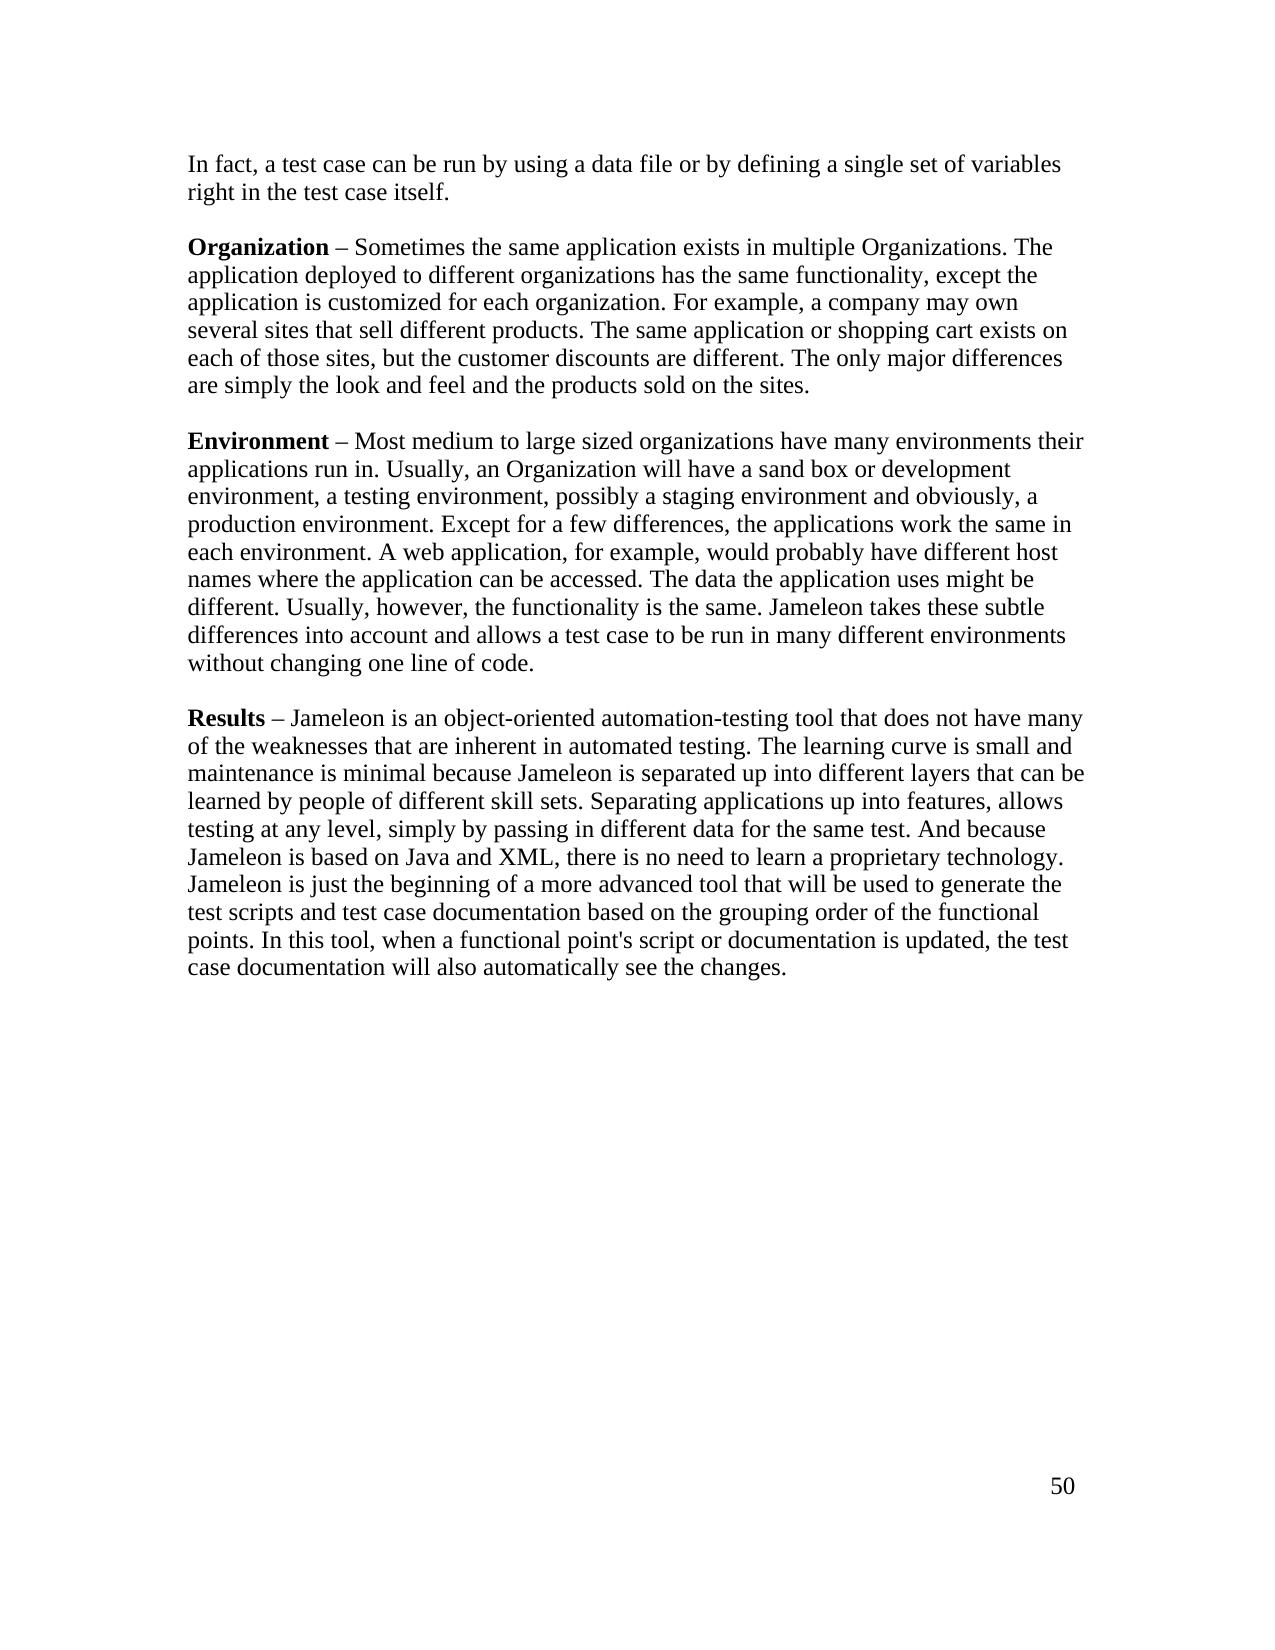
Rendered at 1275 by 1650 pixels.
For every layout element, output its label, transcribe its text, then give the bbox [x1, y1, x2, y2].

text Jameleon is just the beginning of a more advanced tool that will be used to generate the test scripts and test case documentation based on the grouping order of the functional points. In this tool, when a functional point's script or documentation is updated, the test case documentation will also automatically see the changes. [187, 870, 1087, 981]
text In fact, a test case can be run by using a data file or by defining a single set of variables right in the test case itself. [187, 150, 1087, 205]
text Results – Jameleon is an object-oriented automation-testing tool that does not have many of the weaknesses that are inherent in automated testing. The learning curve is small and maintenance is minimal because Jameleon is separated up into different layers that can be learned by people of different skill sets. Separating applications up into features, allows testing at any level, simply by passing in different data for the same test. And because Jameleon is based on Java and XML, there is no need to learn a proprietary technology. [187, 704, 1087, 870]
text Organization – Sometimes the same application exists in multiple Organizations. The application deployed to different organizations has the same functionality, except the application is customized for each organization. For example, a company may own several sites that sell different products. The same application or shopping cart exists on each of those sites, but the customer discounts are different. The only major differences are simply the look and feel and the products sold on the sites. Environment – Most medium to large sized organizations have many environments their applications run in. Usually, an Organization will have a sand box or development environment, a testing environment, possibly a staging environment and obviously, a production environment. Except for a few differences, the applications work the same in each environment. A web application, for example, would probably have different host names where the application can be accessed. The data the application uses might be different. Usually, however, the functionality is the same. Jameleon takes these subtle differences into account and allows a test case to be run in many different environments without changing one line of code. [187, 233, 1087, 676]
